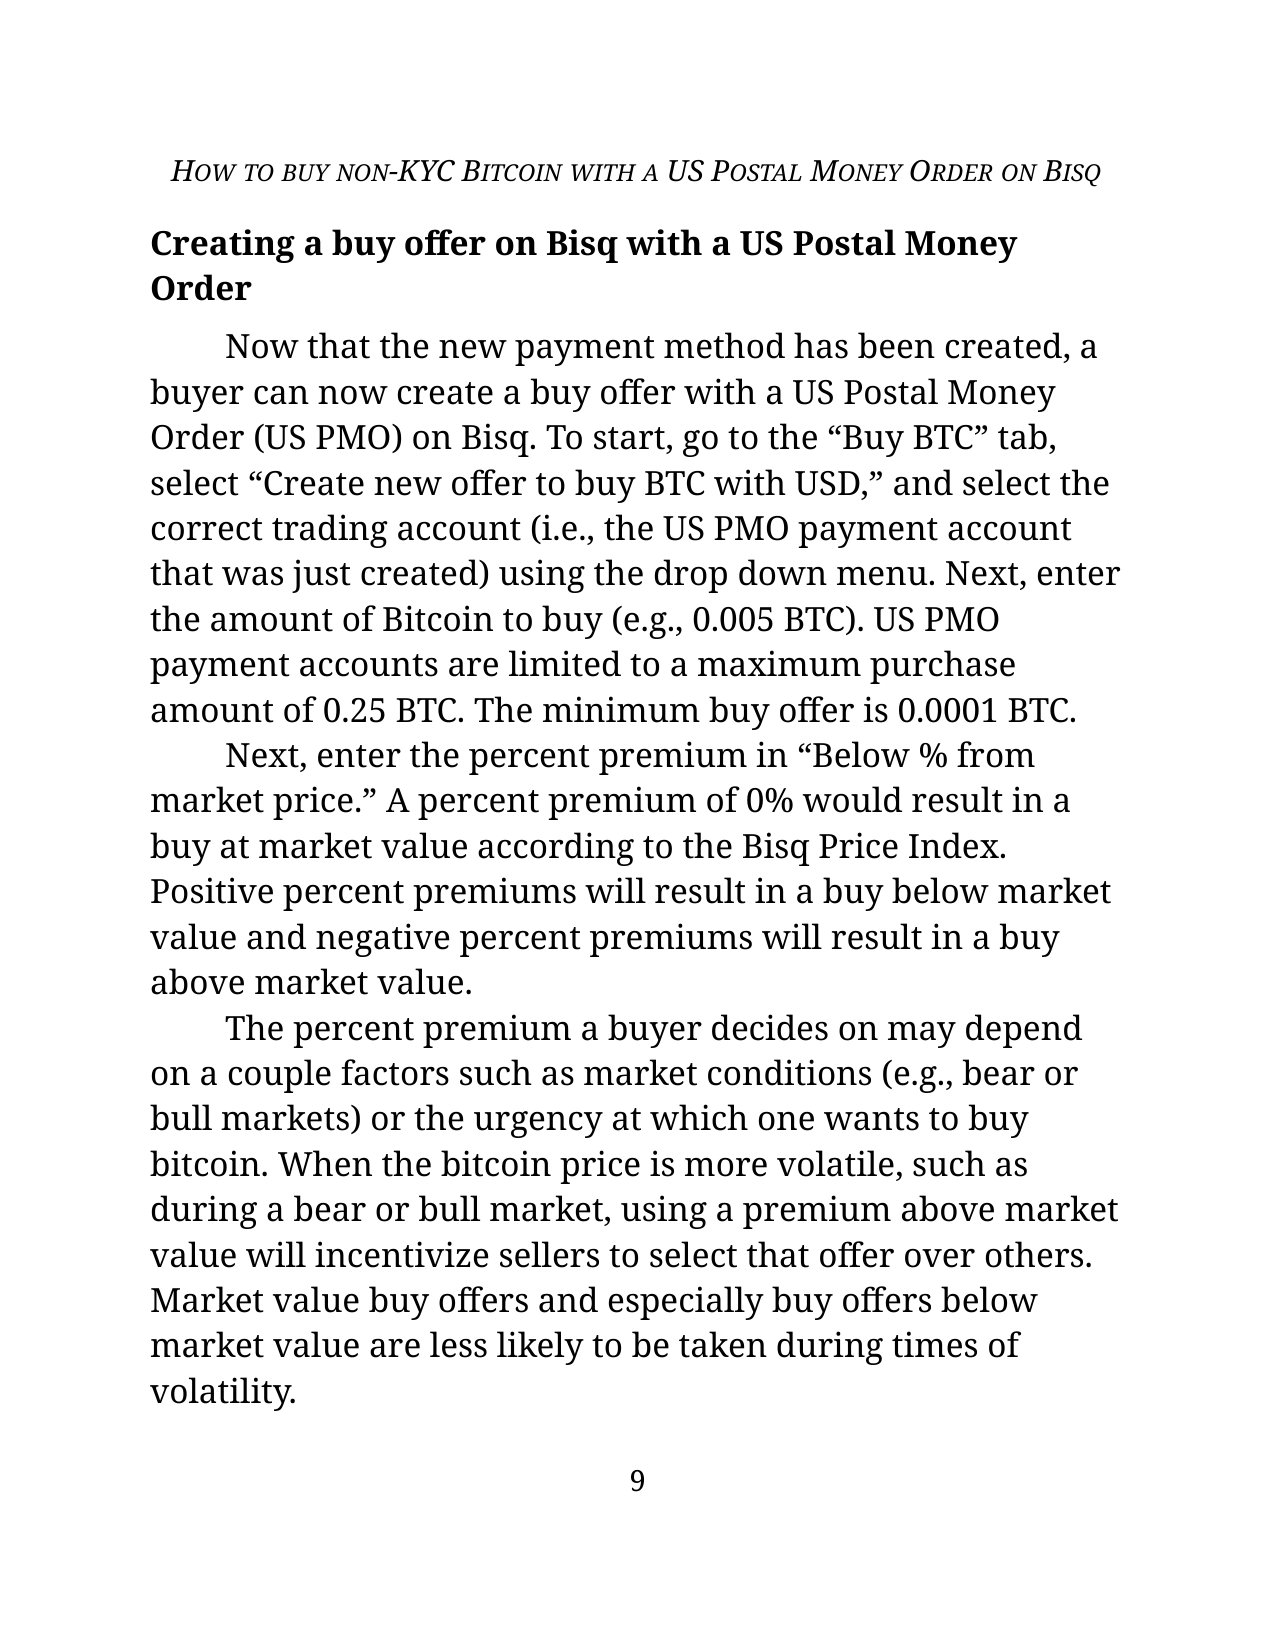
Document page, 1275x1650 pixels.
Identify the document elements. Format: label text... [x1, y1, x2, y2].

subtitle Creating a buy offer on Bisq with a US Postal Money Order [150, 220, 1125, 311]
text The percent premium a buyer decides on may depend on a couple factors such as market conditions (e.g., bear or bull markets) or the urgency at which one wants to buy bitcoin. When the bitcoin price is more volatile, such as during a bear or bull market, using a premium above market value will incentivize sellers to select that offer over others. Market value buy offers and especially buy offers below market value are less likely to be taken during times of volatility. [150, 1004, 1125, 1413]
text Now that the new payment method has been created, a buyer can now create a buy offer with a US Postal Money Order (US PMO) on Bisq. To start, go to the “Buy BTC” tab, select “Create new offer to buy BTC with USD,” and select the correct trading account (i.e., the US PMO payment account that was just created) using the drop down menu. Next, enter the amount of Bitcoin to buy (e.g., 0.005 BTC). US PMO payment accounts are limited to a maximum purchase amount of 0.25 BTC. The minimum buy offer is 0.0001 BTC. [150, 323, 1125, 732]
text Next, enter the percent premium in “Below % from market price.” A percent premium of 0% would result in a buy at market value according to the Bisq Price Index. Positive percent premiums will result in a buy below market value and negative percent premiums will result in a buy above market value. [150, 732, 1125, 1004]
